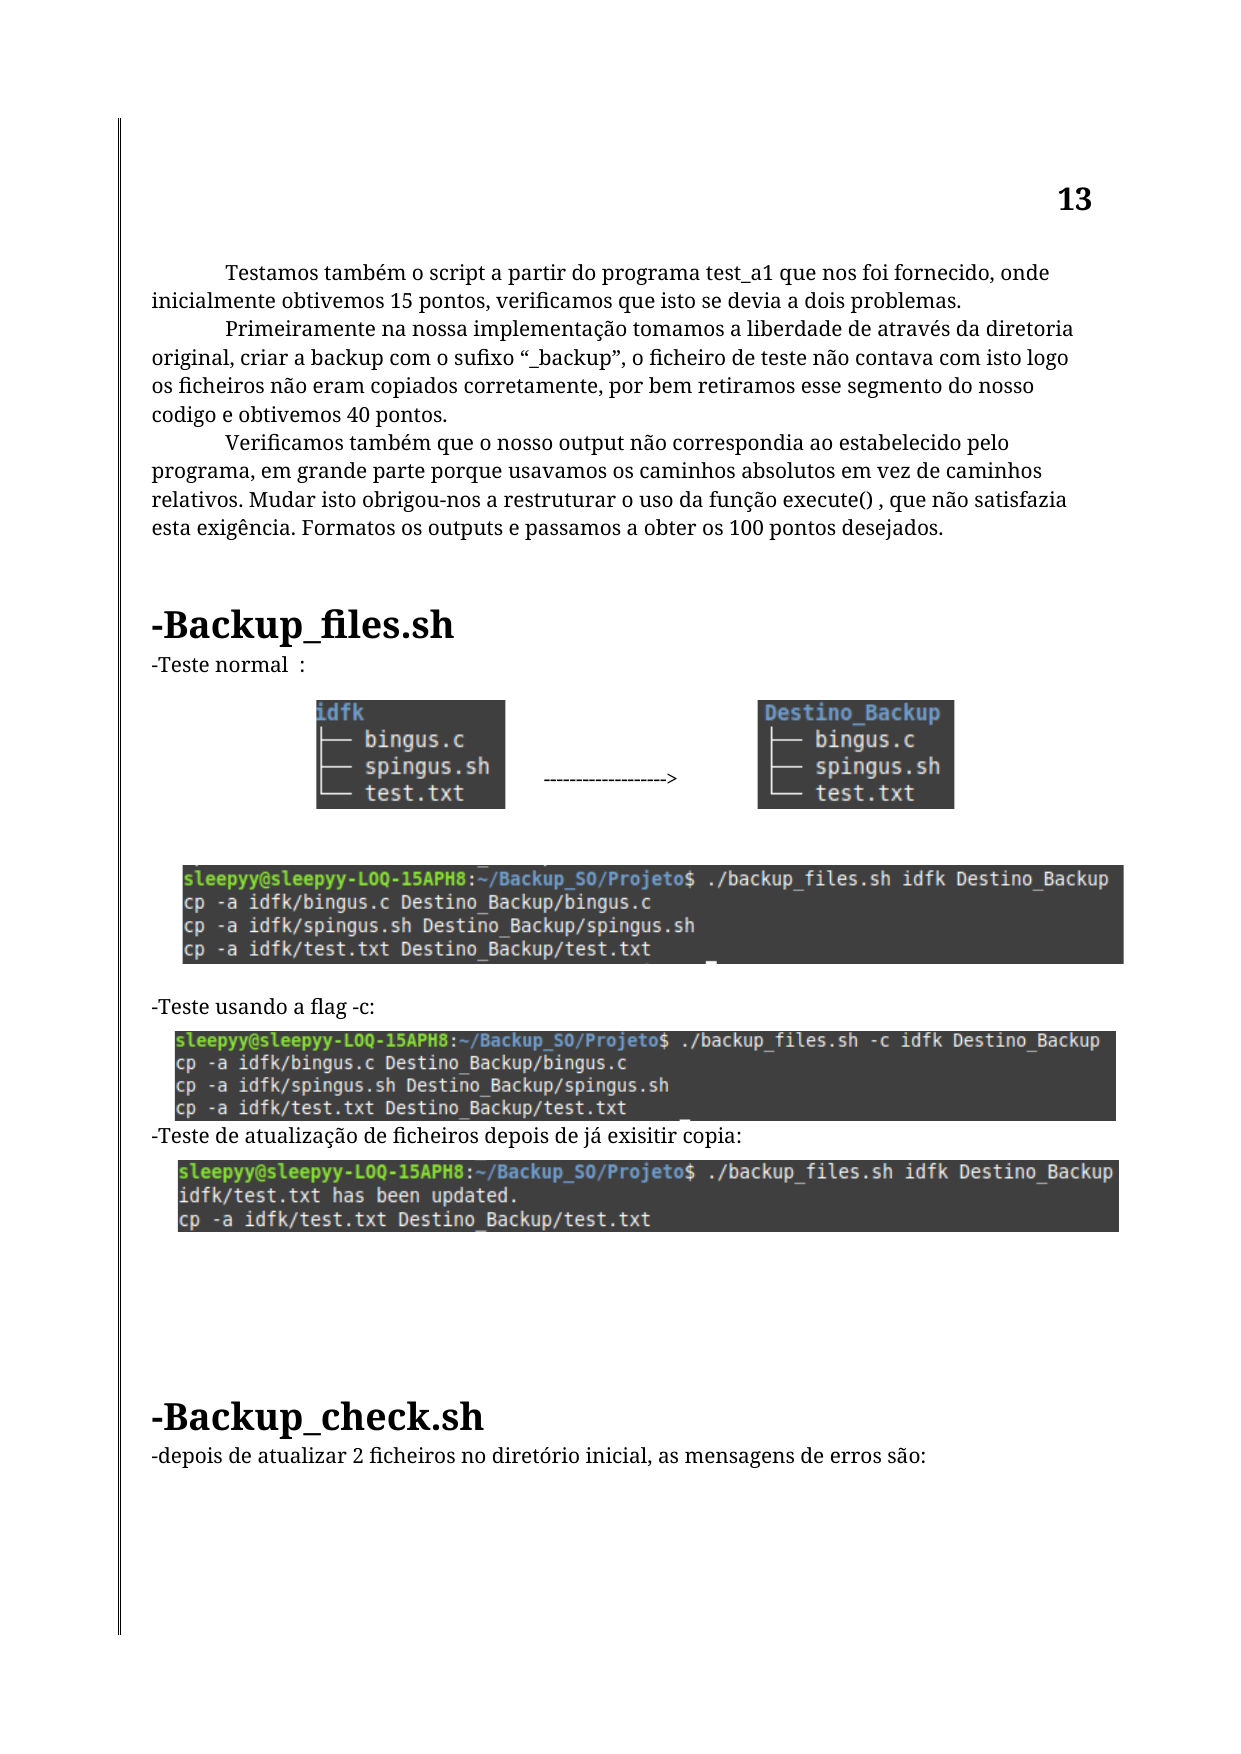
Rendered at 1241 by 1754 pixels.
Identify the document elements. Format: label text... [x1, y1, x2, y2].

text -Teste de atualização de ficheiros depois de já exisitir copia: [151, 1020, 1092, 1149]
picture [174, 1031, 1116, 1121]
text -Backup_check.sh [151, 1390, 1092, 1441]
text -------------------> [506, 764, 757, 792]
picture [177, 1160, 1119, 1232]
text -Teste normal : [151, 650, 1092, 678]
text -Teste usando a flag -c: [151, 992, 1092, 1020]
picture [182, 865, 1124, 964]
picture [316, 700, 506, 809]
picture [757, 700, 955, 809]
text [151, 764, 316, 792]
text Verificamos também que o nosso output não correspondia ao estabelecido pelo programa, em grande parte porque usavamos os caminhos absolutos em vez de caminhos relativos. Mudar isto obrigou-nos a restruturar o uso da função execute() , que não satisfazia esta exigência. Formatos os outputs e passamos a obter os 100 pontos desejados. [151, 428, 1092, 542]
text Testamos também o script a partir do programa test_a1 que nos foi fornecido, onde inicialmente obtivemos 15 pontos, verificamos que isto se devia a dois problemas. [151, 258, 1092, 314]
text -depois de atualizar 2 ficheiros no diretório inicial, as mensagens de erros são: [151, 1441, 1092, 1470]
text -Backup_files.sh [151, 599, 1092, 650]
text [955, 764, 1092, 792]
text Primeiramente na nossa implementação tomamos a liberdade de através da diretoria original, criar a backup com o sufixo “_backup”, o ficheiro de teste não contava com isto logo os ficheiros não eram copiados corretamente, por bem retiramos esse segmento do nosso codigo e obtivemos 40 pontos. [151, 314, 1092, 428]
